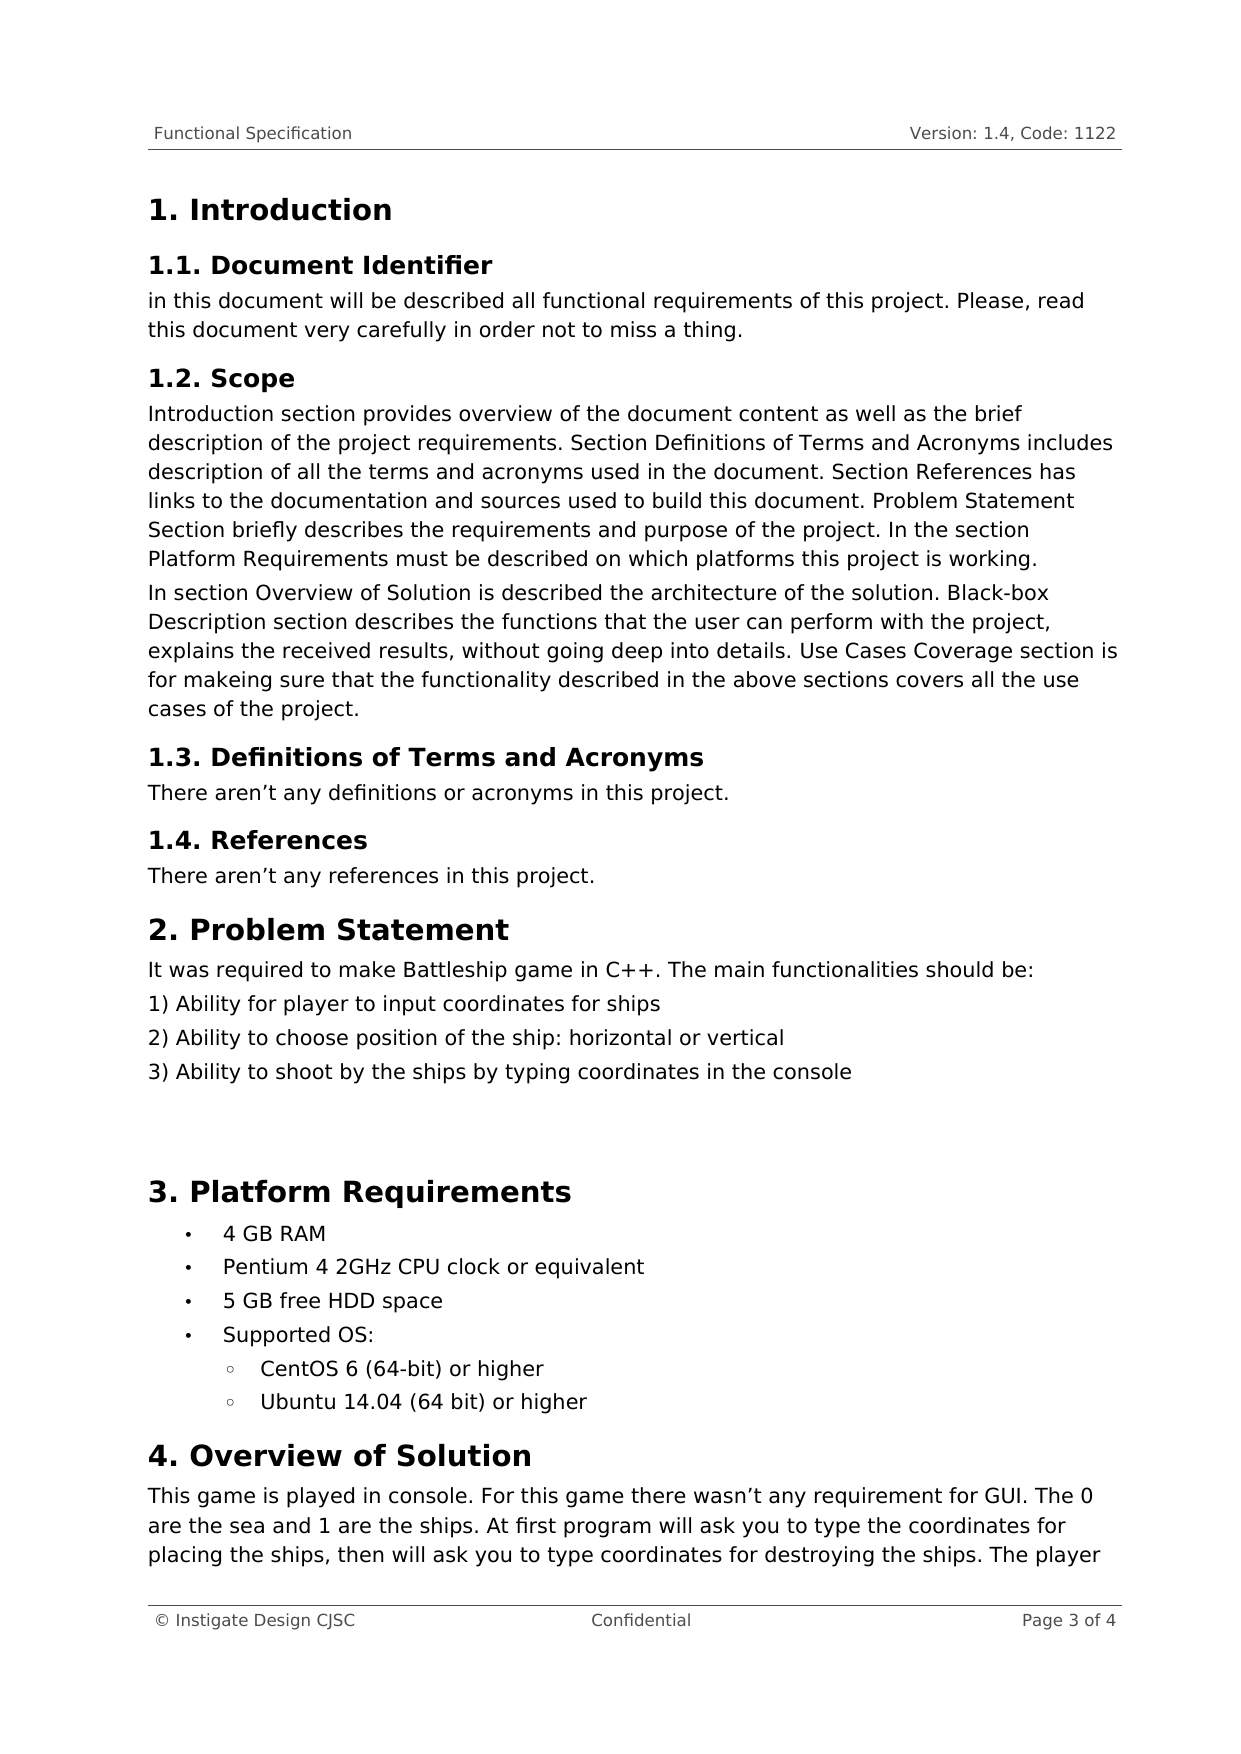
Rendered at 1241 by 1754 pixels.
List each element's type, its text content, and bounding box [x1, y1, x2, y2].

text It was required to make Battleship game in C++. The main functionalities should be: [148, 958, 1122, 983]
text There aren’t any references in this project. [148, 864, 1122, 888]
subtitle Definitions of Terms and Acronyms [148, 743, 1122, 772]
subtitle Document Identifier [148, 251, 1122, 280]
text 1) Ability for player to input coordinates for ships [148, 992, 1122, 1017]
list 4 GB RAM [185, 1222, 1122, 1246]
text in this document will be described all functional requirements of this project. Please, read this document very carefully in order not to miss a thing. [148, 289, 1122, 343]
subtitle References [148, 826, 1122, 855]
text In section Overview of Solution is described the architecture of the solution. Black-box Description section describes the functions that the user can perform with the project, explains the received results, without going deep into details. Use Cases Coverage section is for makeing sure that the functionality described in the above sections covers all the use cases of the project. [148, 581, 1122, 721]
text 2) Ability to choose position of the ship: horizontal or vertical [148, 1026, 1122, 1050]
list CentOS 6 (64-bit) or higher [223, 1357, 1122, 1381]
subtitle Problem Statement [148, 913, 1122, 947]
list Pentium 4 2GHz CPU clock or equivalent [185, 1255, 1122, 1279]
subtitle Introduction [148, 194, 1122, 228]
list Ubuntu 14.04 (64 bit) or higher [223, 1390, 1122, 1414]
subtitle Overview of Solution [148, 1439, 1122, 1473]
text This game is played in console. For this game there wasn’t any requirement for GUI. The 0 are the sea and 1 are the ships. At first program will ask you to type the coordinates for placing the ships, then will ask you to type coordinates for destroying the ships. The player [148, 1484, 1122, 1567]
text Introduction section provides overview of the document content as well as the brief description of the project requirements. Section Definitions of Terms and Acronyms includes description of all the terms and acronyms used in the document. Section References has links to the documentation and sources used to build this document. Problem Statement Section briefly describes the requirements and purpose of the project. In the section Platform Requirements must be described on which platforms this project is working. [148, 402, 1122, 571]
list Supported OS: [185, 1323, 1122, 1347]
text There aren’t any definitions or acronyms in this project. [148, 781, 1122, 805]
subtitle Platform Requirements [148, 1176, 1122, 1210]
subtitle Scope [148, 364, 1122, 393]
list 5 GB free HDD space [185, 1289, 1122, 1313]
text 3) Ability to shoot by the ships by typing coordinates in the console [148, 1060, 1122, 1084]
